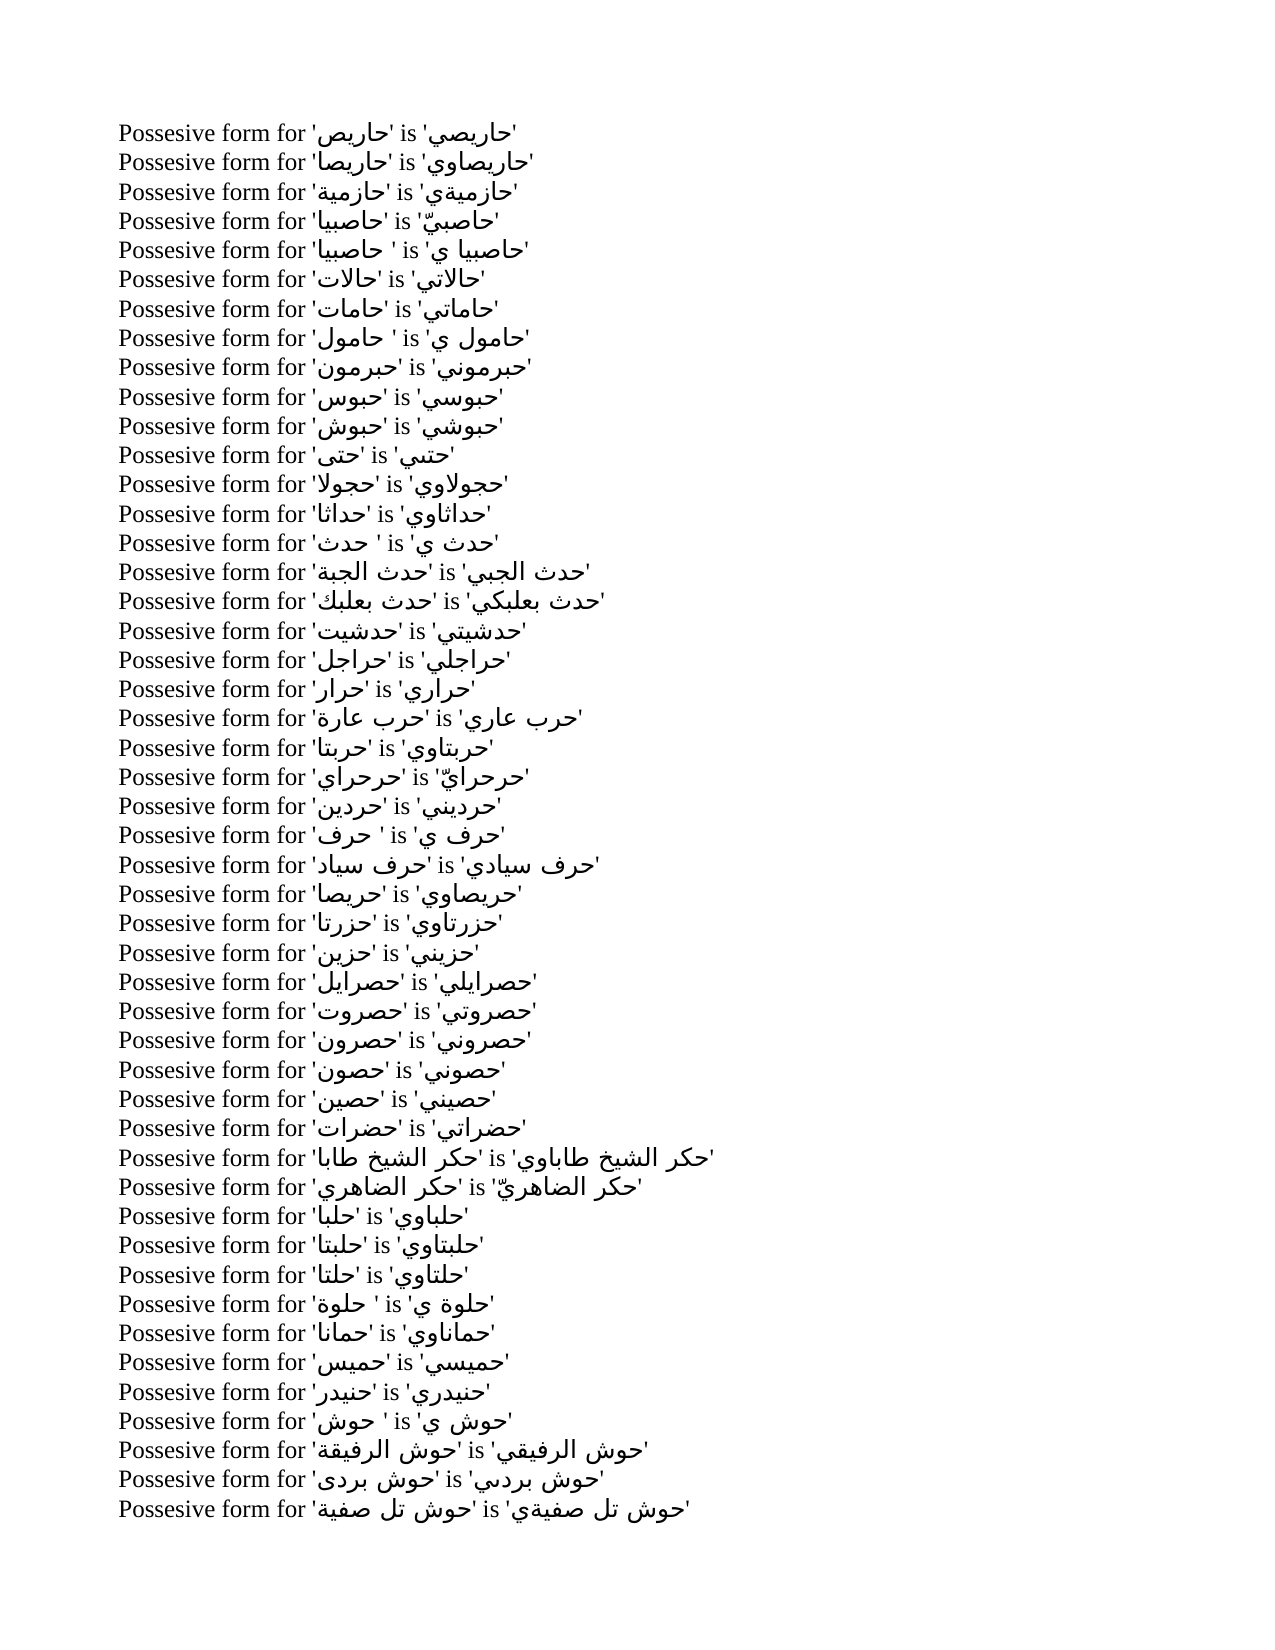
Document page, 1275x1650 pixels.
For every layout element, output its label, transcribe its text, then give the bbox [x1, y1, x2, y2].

text Possesive form for 'حدث بعلبك' is 'حدث بعلبكي' [118, 586, 1157, 616]
text Possesive form for 'حنيدر' is 'حنيدري' [118, 1377, 1157, 1406]
text Possesive form for 'حازمية' is 'حازميةي' [118, 177, 1157, 206]
text Possesive form for 'حصرايل' is 'حصرايلي' [118, 967, 1157, 996]
text Possesive form for 'حاصبيا ' is 'حاصبيا ي' [118, 235, 1157, 264]
text Possesive form for 'حلبا' is 'حلباوي' [118, 1201, 1157, 1230]
text Possesive form for 'حالات' is 'حالاتي' [118, 264, 1157, 294]
text Possesive form for 'حكر الضاهري' is 'حكر الضاهريّ' [118, 1172, 1157, 1201]
text Possesive form for 'حرحراي' is 'حرحرايّ' [118, 762, 1157, 791]
text Possesive form for 'حصين' is 'حصيني' [118, 1084, 1157, 1113]
text Possesive form for 'حدث ' is 'حدث ي' [118, 528, 1157, 557]
text Possesive form for 'حرب عارة' is 'حرب عاري' [118, 703, 1157, 733]
text Possesive form for 'حامول ' is 'حامول ي' [118, 323, 1157, 352]
text Possesive form for 'حصرون' is 'حصروني' [118, 1026, 1157, 1055]
text Possesive form for 'حتى' is 'حتىي' [118, 440, 1157, 469]
text Possesive form for 'حكر الشيخ طابا' is 'حكر الشيخ طاباوي' [118, 1143, 1157, 1172]
text Possesive form for 'حوش تل صفية' is 'حوش تل صفيةي' [118, 1494, 1157, 1523]
text Possesive form for 'حبوش' is 'حبوشي' [118, 411, 1157, 440]
text Possesive form for 'حبرمون' is 'حبرموني' [118, 352, 1157, 382]
text Possesive form for 'حاريصا' is 'حاريصاوي' [118, 147, 1157, 177]
text Possesive form for 'حامات' is 'حاماتي' [118, 294, 1157, 323]
text Possesive form for 'حزرتا' is 'حزرتاوي' [118, 908, 1157, 938]
text Possesive form for 'حجولا' is 'حجولاوي' [118, 469, 1157, 499]
text Possesive form for 'حوش ' is 'حوش ي' [118, 1406, 1157, 1435]
text Possesive form for 'حدث الجبة' is 'حدث الجبي' [118, 557, 1157, 586]
text Possesive form for 'حوش بردى' is 'حوش بردىي' [118, 1464, 1157, 1494]
text Possesive form for 'حاريص' is 'حاريصي' [118, 118, 1157, 147]
text Possesive form for 'حداثا' is 'حداثاوي' [118, 499, 1157, 528]
text Possesive form for 'حربتا' is 'حربتاوي' [118, 733, 1157, 762]
text Possesive form for 'حدشيت' is 'حدشيتي' [118, 616, 1157, 645]
text Possesive form for 'حضرات' is 'حضراتي' [118, 1113, 1157, 1143]
text Possesive form for 'حلتا' is 'حلتاوي' [118, 1260, 1157, 1289]
text Possesive form for 'حمانا' is 'حماناوي' [118, 1318, 1157, 1347]
text Possesive form for 'حلوة ' is 'حلوة ي' [118, 1289, 1157, 1318]
text Possesive form for 'حرف ' is 'حرف ي' [118, 821, 1157, 850]
text Possesive form for 'حبوس' is 'حبوسي' [118, 382, 1157, 411]
text Possesive form for 'حرار' is 'حراري' [118, 674, 1157, 703]
text Possesive form for 'حصون' is 'حصوني' [118, 1055, 1157, 1084]
text Possesive form for 'حريصا' is 'حريصاوي' [118, 879, 1157, 908]
text Possesive form for 'حلبتا' is 'حلبتاوي' [118, 1230, 1157, 1260]
text Possesive form for 'حوش الرفيقة' is 'حوش الرفيقي' [118, 1435, 1157, 1464]
text Possesive form for 'حرف سياد' is 'حرف سيادي' [118, 850, 1157, 879]
text Possesive form for 'حردين' is 'حرديني' [118, 791, 1157, 821]
text Possesive form for 'حصروت' is 'حصروتي' [118, 996, 1157, 1026]
text Possesive form for 'حزين' is 'حزيني' [118, 938, 1157, 967]
text Possesive form for 'حميس' is 'حميسي' [118, 1347, 1157, 1377]
text Possesive form for 'حراجل' is 'حراجلي' [118, 645, 1157, 674]
text Possesive form for 'حاصبيا' is 'حاصبيّ' [118, 206, 1157, 235]
